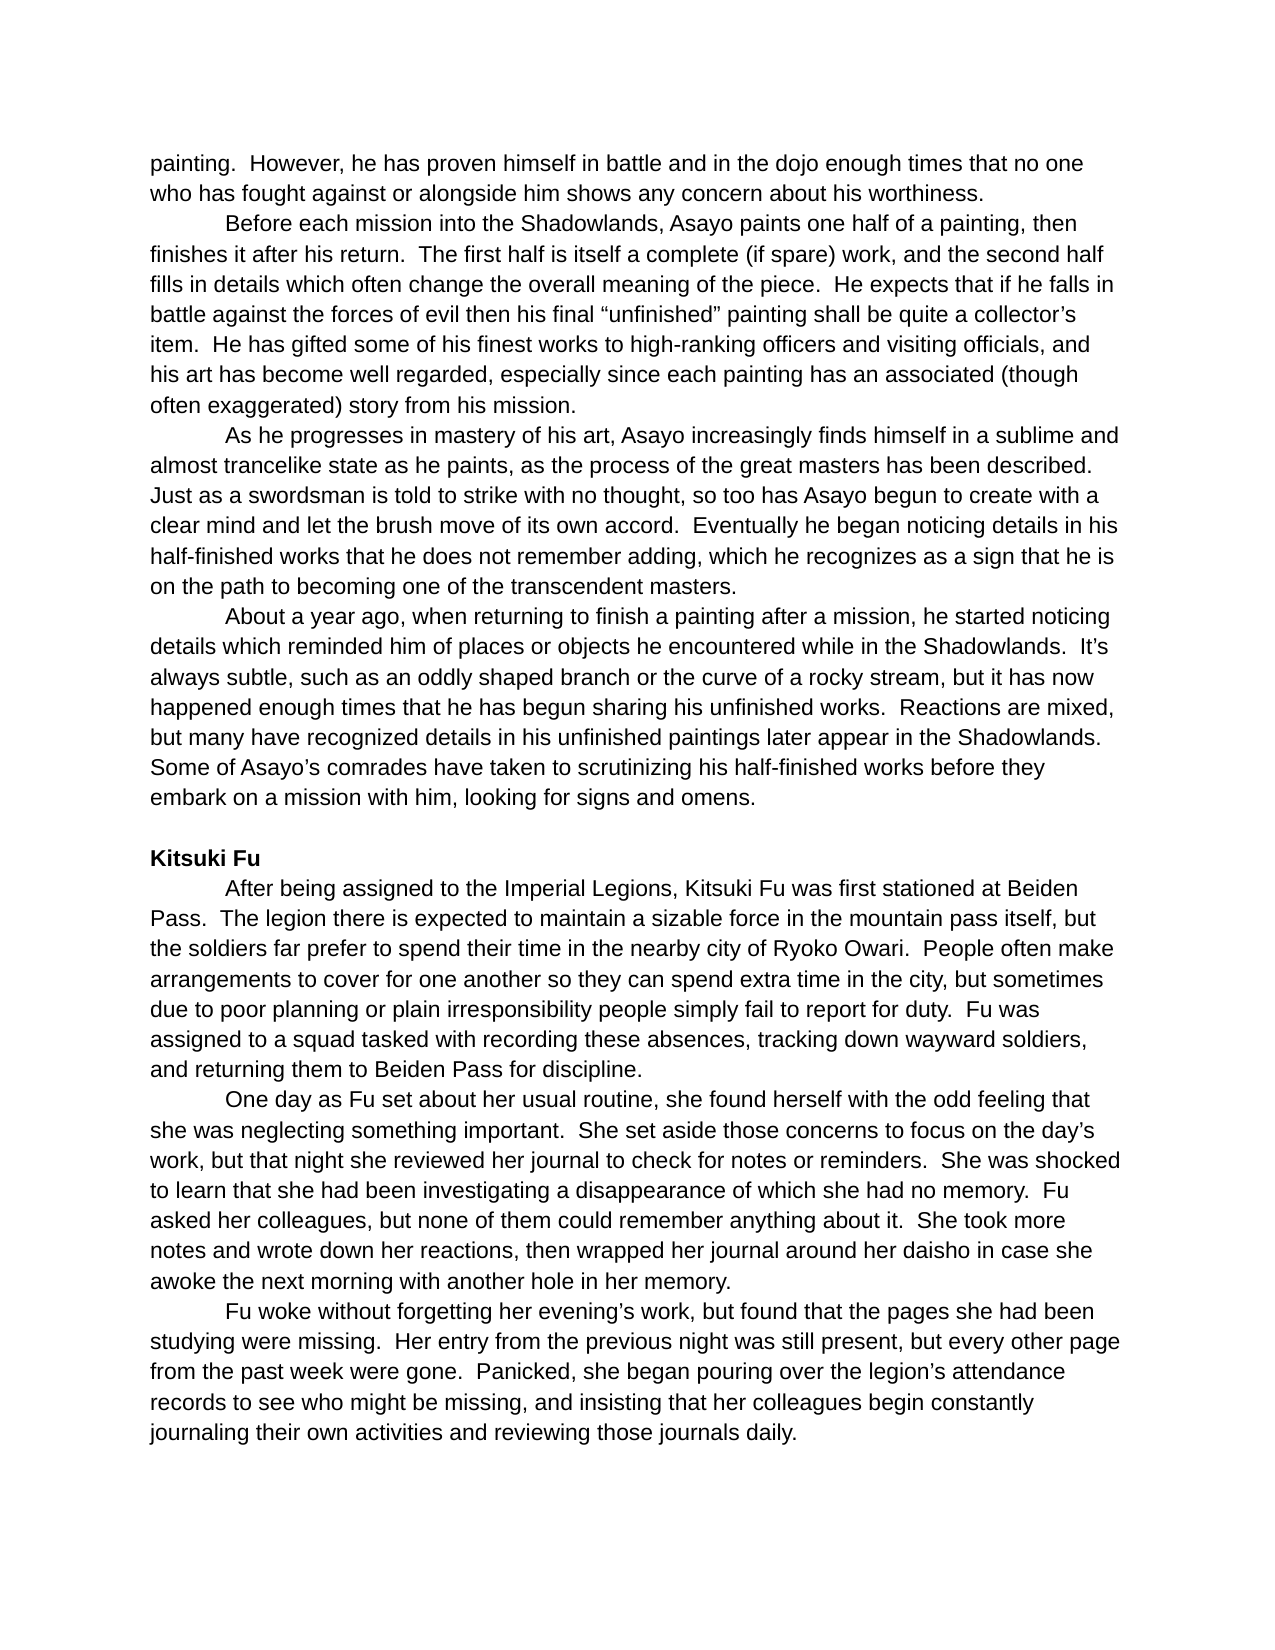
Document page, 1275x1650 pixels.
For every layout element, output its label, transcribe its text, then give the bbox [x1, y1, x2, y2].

text After being assigned to the Imperial Legions, Kitsuki Fu was first stationed at Beiden Pass. The legion there is expected to maintain a sizable force in the mountain pass itself, but the soldiers far prefer to spend their time in the nearby city of Ryoko Owari. People often make arrangements to cover for one another so they can spend extra time in the city, but sometimes due to poor planning or plain irresponsibility people simply fail to report for duty. Fu was assigned to a squad tasked with recording these absences, tracking down wayward soldiers, and returning them to Beiden Pass for discipline. [150, 875, 1125, 1083]
text Before each mission into the Shadowlands, Asayo paints one half of a painting, then finishes it after his return. The first half is itself a complete (if spare) work, and the second half fills in details which often change the overall meaning of the piece. He expects that if he falls in battle against the forces of evil then his final “unfinished” painting shall be quite a collector’s item. He has gifted some of his finest works to high-ranking officers and visiting officials, and his art has become well regarded, especially since each painting has an associated (though often exaggerated) story from his mission. [150, 210, 1125, 418]
text As he progresses in mastery of his art, Asayo increasingly finds himself in a sublime and almost trancelike state as he paints, as the process of the great masters has been described. Just as a swordsman is told to strike with no thought, so too has Asayo begun to create with a clear mind and let the brush move of its own accord. Eventually he began noticing details in his half-finished works that he does not remember adding, which he recognizes as a sign that he is on the path to becoming one of the transcendent masters. [150, 422, 1125, 599]
text Kitsuki Fu [150, 845, 1125, 871]
text painting. However, he has proven himself in battle and in the dojo enough times that no one who has fought against or alongside him shows any concern about his worthiness. [150, 150, 1125, 207]
text About a year ago, when returning to finish a painting after a mission, he started noticing details which reminded him of places or objects he encountered while in the Shadowlands. It’s always subtle, such as an oddly shaped branch or the curve of a rocky stream, but it has now happened enough times that he has begun sharing his unfinished works. Reactions are mixed, but many have recognized details in his unfinished paintings later appear in the Shadowlands. Some of Asayo’s comrades have taken to scrutinizing his half-finished works before they embark on a mission with him, looking for signs and omens. [150, 603, 1125, 811]
text One day as Fu set about her usual routine, she found herself with the odd feeling that she was neglecting something important. She set aside those concerns to focus on the day’s work, but that night she reviewed her journal to check for notes or reminders. She was shocked to learn that she had been investigating a disappearance of which she had no memory. Fu asked her colleagues, but none of them could remember anything about it. She took more notes and wrote down her reactions, then wrapped her journal around her daisho in case she awoke the next morning with another hole in her memory. [150, 1086, 1125, 1294]
text Fu woke without forgetting her evening’s work, but found that the pages she had been studying were missing. Her entry from the previous night was still present, but every other page from the past week were gone. Panicked, she began pouring over the legion’s attendance records to see who might be missing, and insisting that her colleagues begin constantly journaling their own activities and reviewing those journals daily. [150, 1298, 1125, 1445]
